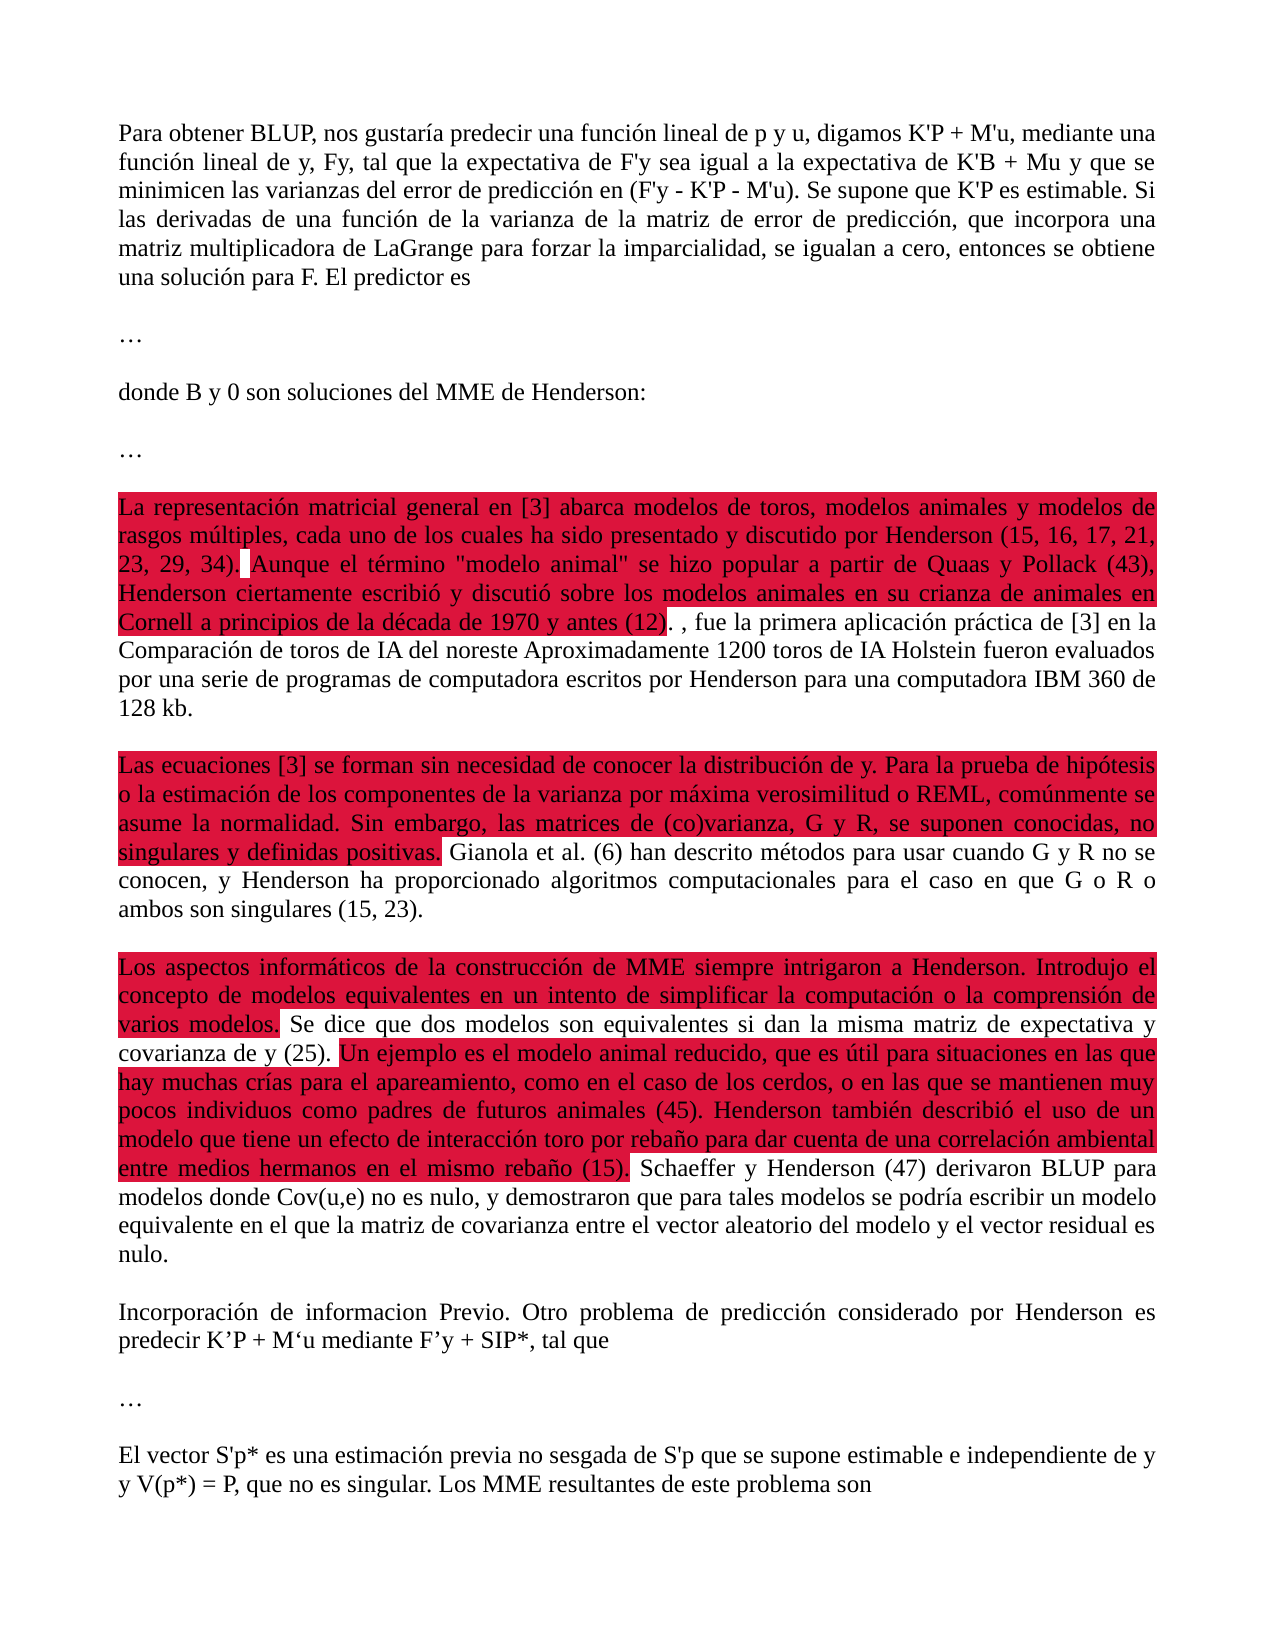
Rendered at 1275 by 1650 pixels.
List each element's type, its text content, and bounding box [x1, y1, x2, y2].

text … [118, 1383, 1157, 1412]
text … [118, 434, 1157, 463]
text … [118, 319, 1157, 348]
text La representación matricial general en [3] abarca modelos de toros, modelos animales y modelos de rasgos múltiples, cada uno de los cuales ha sido presentado y discutido por Henderson (15, 16, 17, 21, 23, 29, 34). Aunque el término "modelo animal" se hizo popular a partir de Quaas y Pollack (43), Henderson ciertamente escribió y discutió sobre los modelos animales en su crianza de animales en Cornell a principios de la década de 1970 y antes (12). , fue la primera aplicación práctica de [3] en la Comparación de toros de IA del noreste Aproximadamente 1200 toros de IA Holstein fueron evaluados por una serie de programas de computadora escritos por Henderson para una computadora IBM 360 de 128 kb. [118, 492, 1157, 722]
text Las ecuaciones [3] se forman sin necesidad de conocer la distribución de y. Para la prueba de hipótesis o la estimación de los componentes de la varianza por máxima verosimilitud o REML, comúnmente se asume la normalidad. Sin embargo, las matrices de (co)varianza, G y R, se suponen conocidas, no singulares y definidas positivas. Gianola et al. (6) han descrito métodos para usar cuando G y R no se conocen, y Henderson ha proporcionado algoritmos computacionales para el caso en que G o R o ambos son singulares (15, 23). [118, 751, 1157, 923]
text El vector S'p* es una estimación previa no sesgada de S'p que se supone estimable e independiente de y y V(p*) = P, que no es singular. Los MME resultantes de este problema son [118, 1441, 1157, 1498]
text donde B y 0 son soluciones del MME de Henderson: [118, 377, 1157, 406]
text Los aspectos informáticos de la construcción de MME siempre intrigaron a Henderson. Introdujo el concepto de modelos equivalentes en un intento de simplificar la computación o la comprensión de varios modelos. Se dice que dos modelos son equivalentes si dan la misma matriz de expectativa y covarianza de y (25). Un ejemplo es el modelo animal reducido, que es útil para situaciones en las que hay muchas crías para el apareamiento, como en el caso de los cerdos, o en las que se mantienen muy pocos individuos como padres de futuros animales (45). Henderson también describió el uso de un modelo que tiene un efecto de interacción toro por rebaño para dar cuenta de una correlación ambiental entre medios hermanos en el mismo rebaño (15). Schaeffer y Henderson (47) derivaron BLUP para modelos donde Cov(u,e) no es nulo, y demostraron que para tales modelos se podría escribir un modelo equivalente en el que la matriz de covarianza entre el vector aleatorio del modelo y el vector residual es nulo. [118, 952, 1157, 1268]
text Incorporación de informacion Previo. Otro problema de predicción considerado por Henderson es predecir K’P + M‘u mediante F’y + SIP*, tal que [118, 1297, 1157, 1354]
text Para obtener BLUP, nos gustaría predecir una función lineal de p y u, digamos K'P + M'u, mediante una función lineal de y, Fy, tal que la expectativa de F'y sea igual a la expectativa de K'B + Mu y que se minimicen las varianzas del error de predicción en (F'y - K'P - M'u). Se supone que K'P es estimable. Si las derivadas de una función de la varianza de la matriz de error de predicción, que incorpora una matriz multiplicadora de LaGrange para forzar la imparcialidad, se igualan a cero, entonces se obtiene una solución para F. El predictor es [118, 118, 1157, 291]
